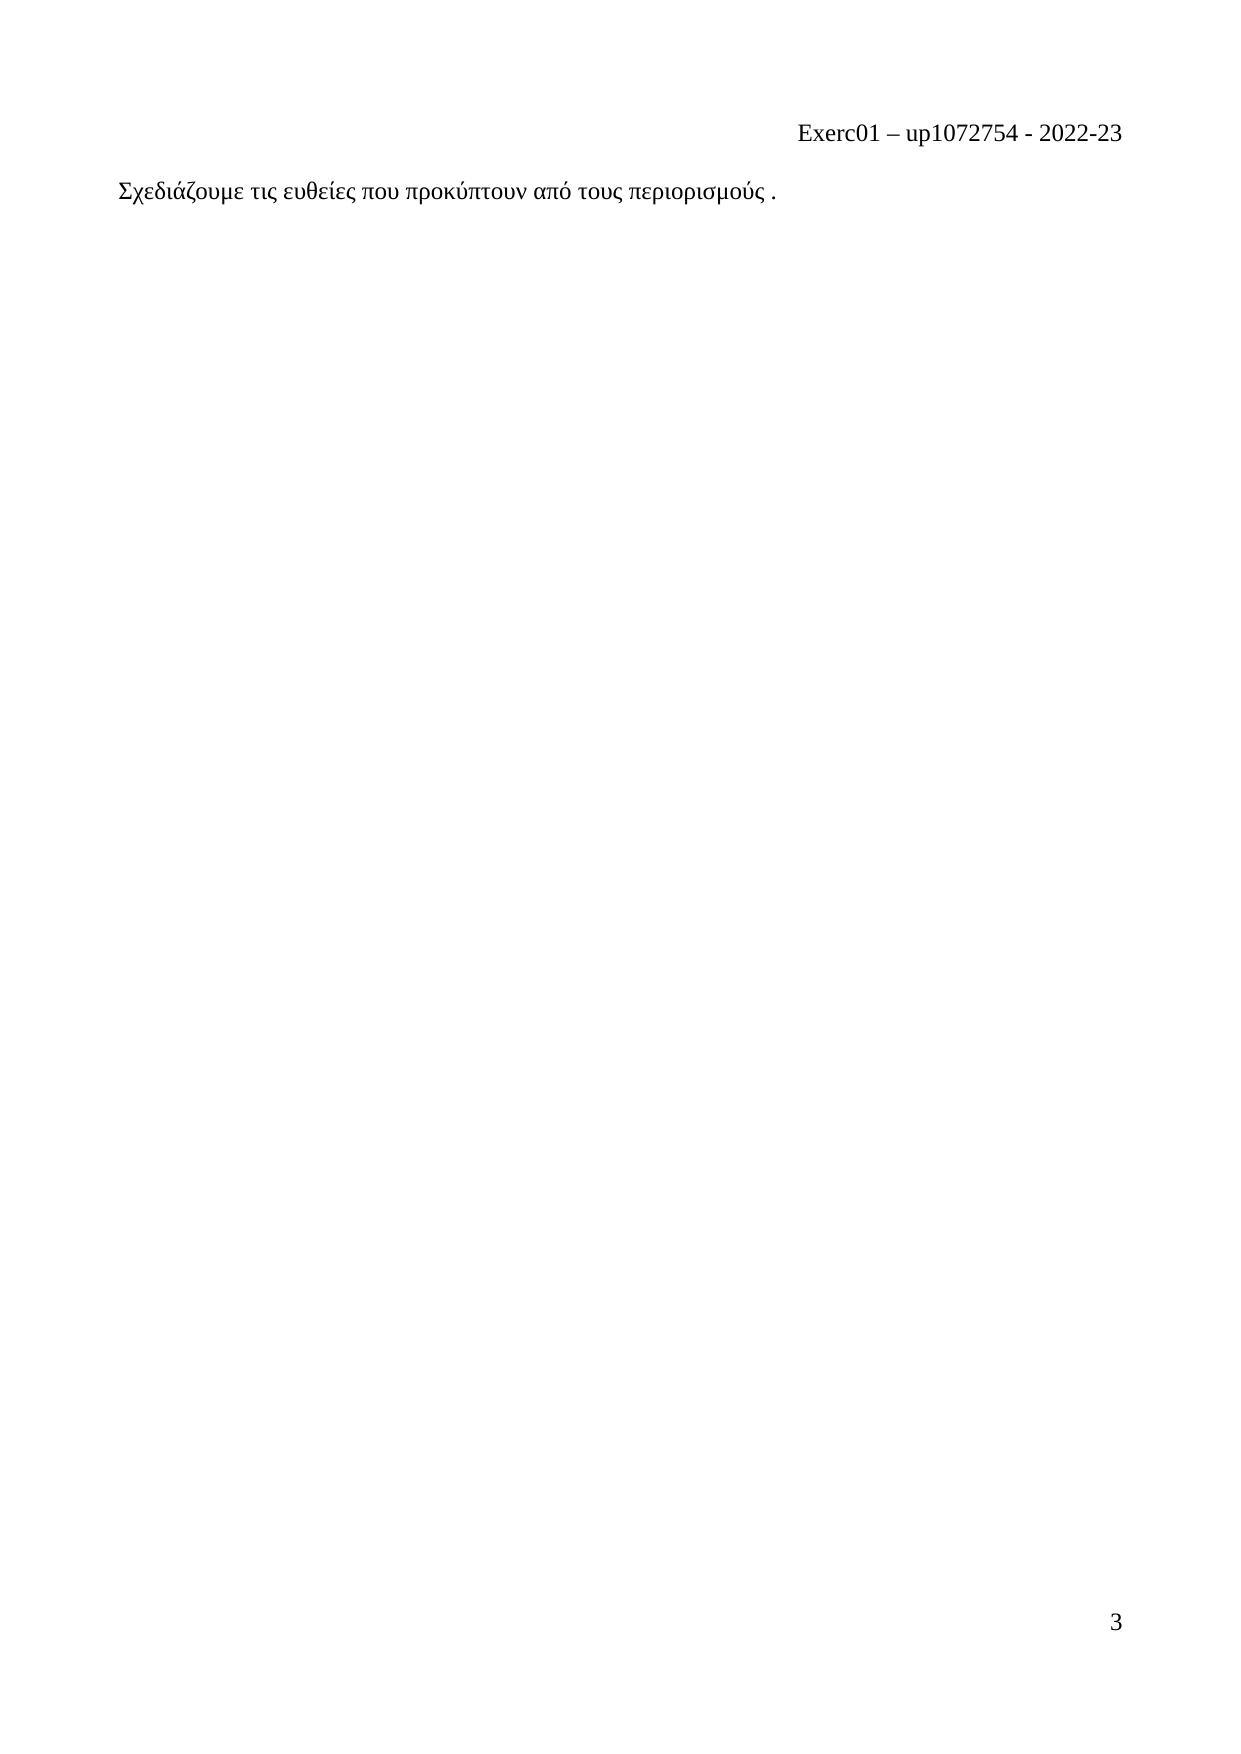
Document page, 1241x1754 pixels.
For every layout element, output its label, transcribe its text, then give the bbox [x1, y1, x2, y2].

text Σχεδιάζουμε τις ευθείες που προκύπτουν από τους περιορισμούς . [118, 176, 1122, 205]
